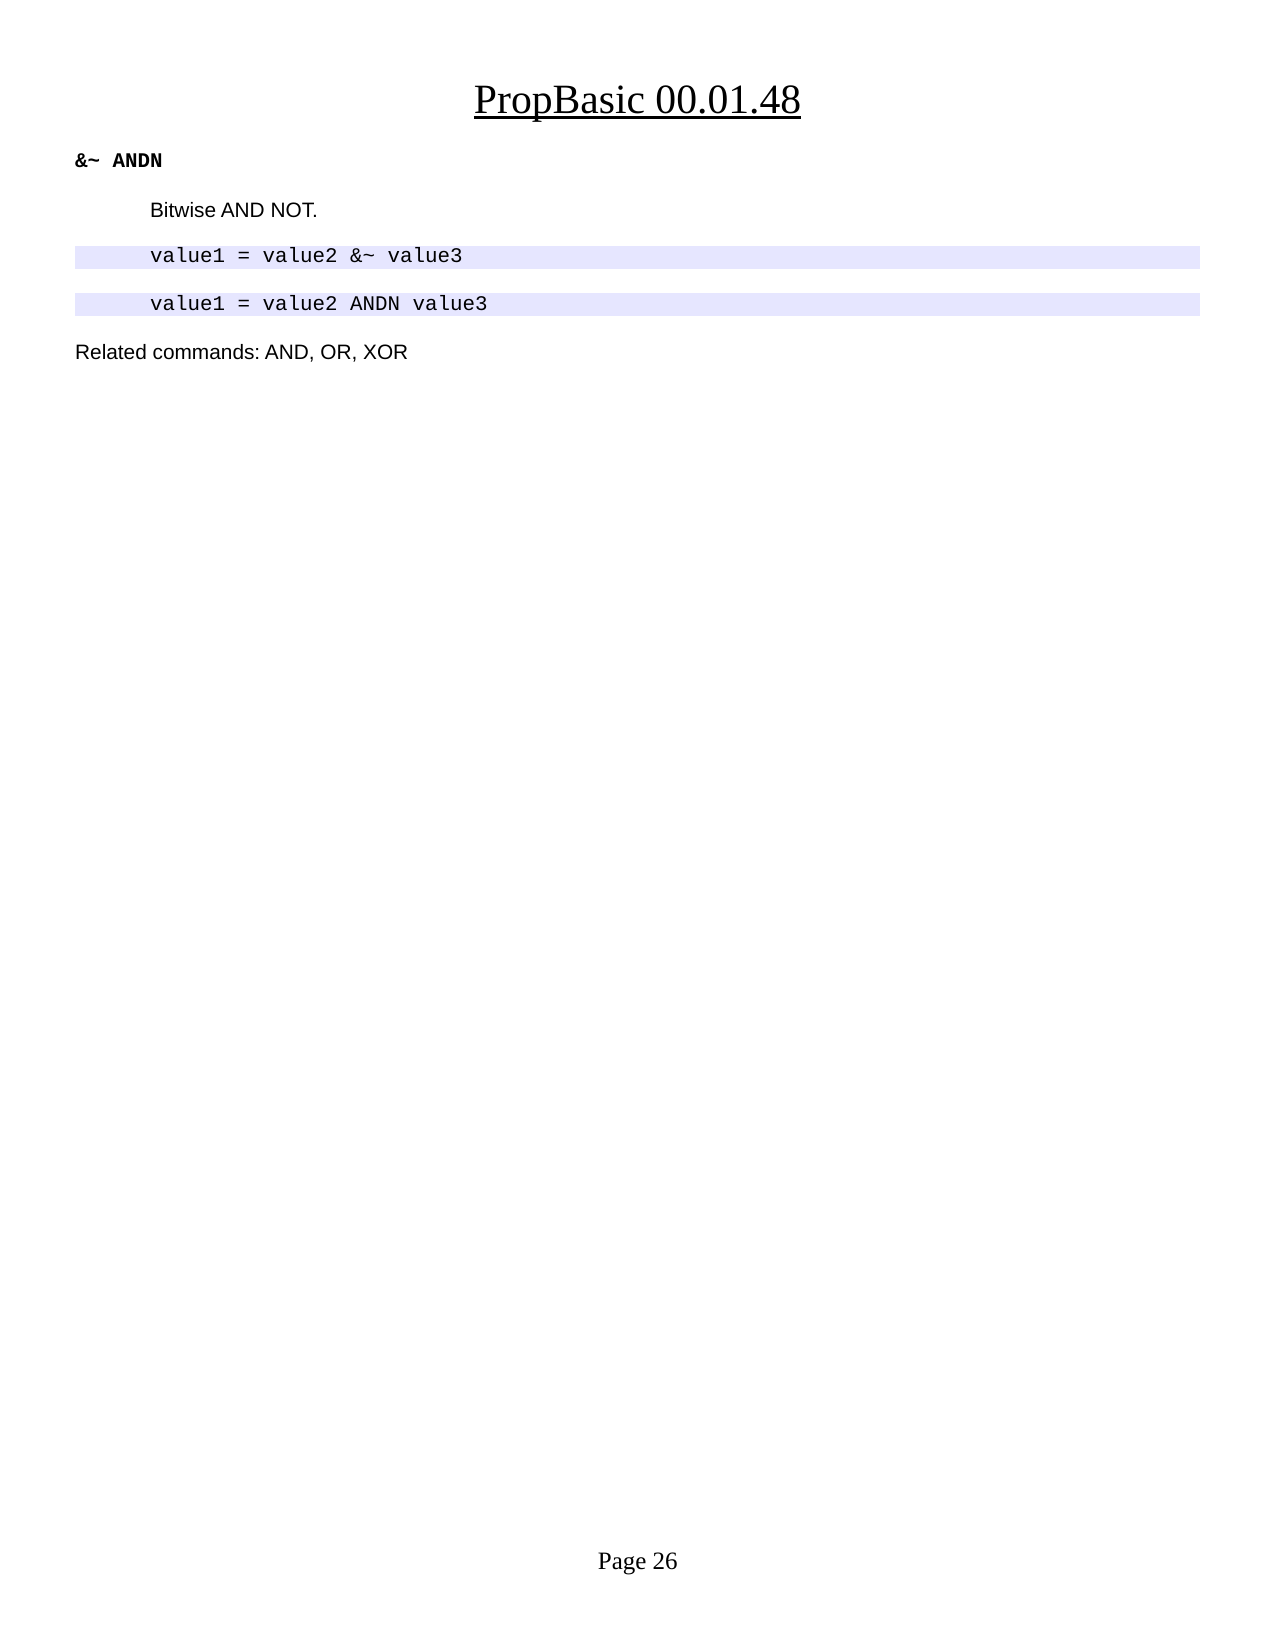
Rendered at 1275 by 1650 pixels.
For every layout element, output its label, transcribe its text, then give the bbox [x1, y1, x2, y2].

text Bitwise AND NOT. [75, 198, 1200, 222]
text &~ ANDN [75, 150, 1200, 174]
text Related commands: AND, OR, XOR [75, 340, 1200, 364]
text value1 = value2 ANDN value3 [75, 293, 1200, 316]
text value1 = value2 &~ value3 [75, 246, 1200, 269]
